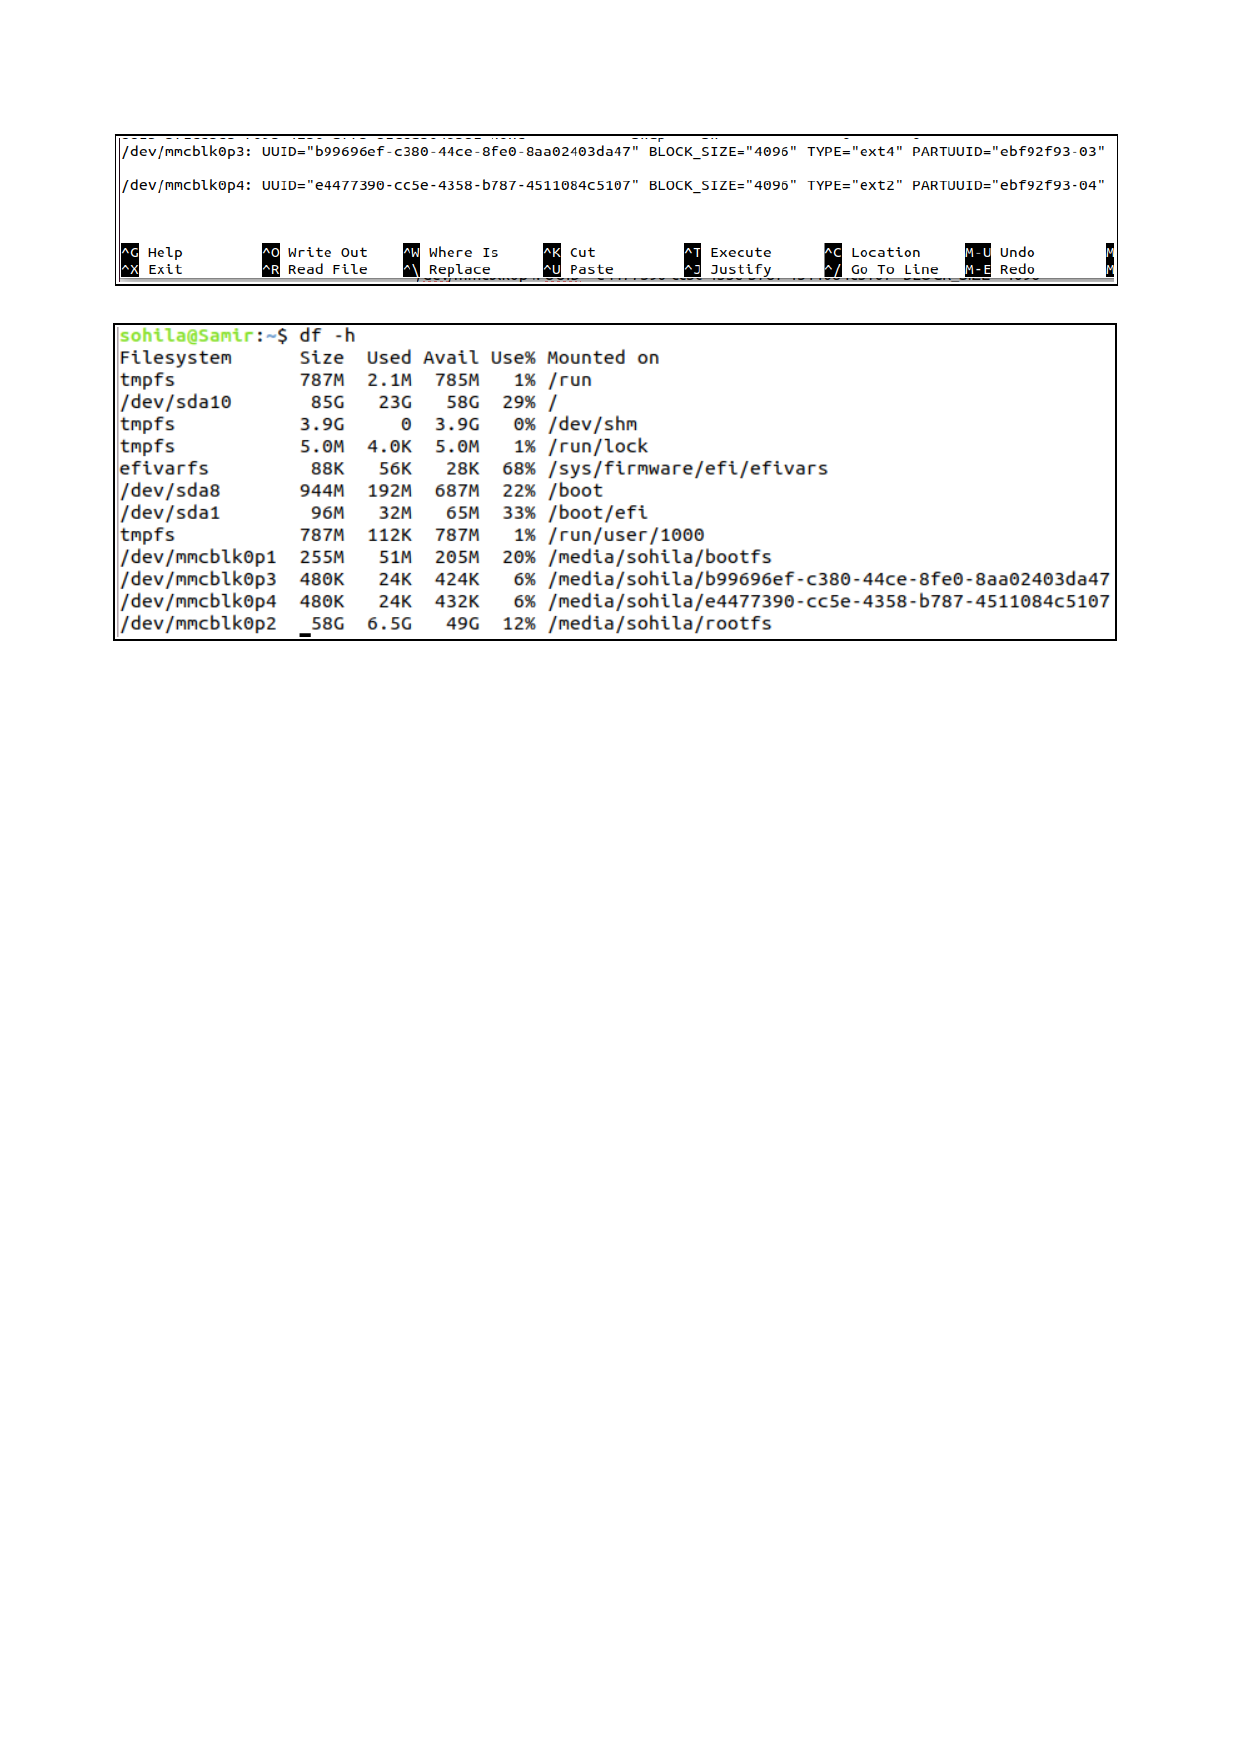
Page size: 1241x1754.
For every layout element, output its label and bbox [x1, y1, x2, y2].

picture [119, 138, 1114, 282]
picture [117, 327, 1113, 637]
